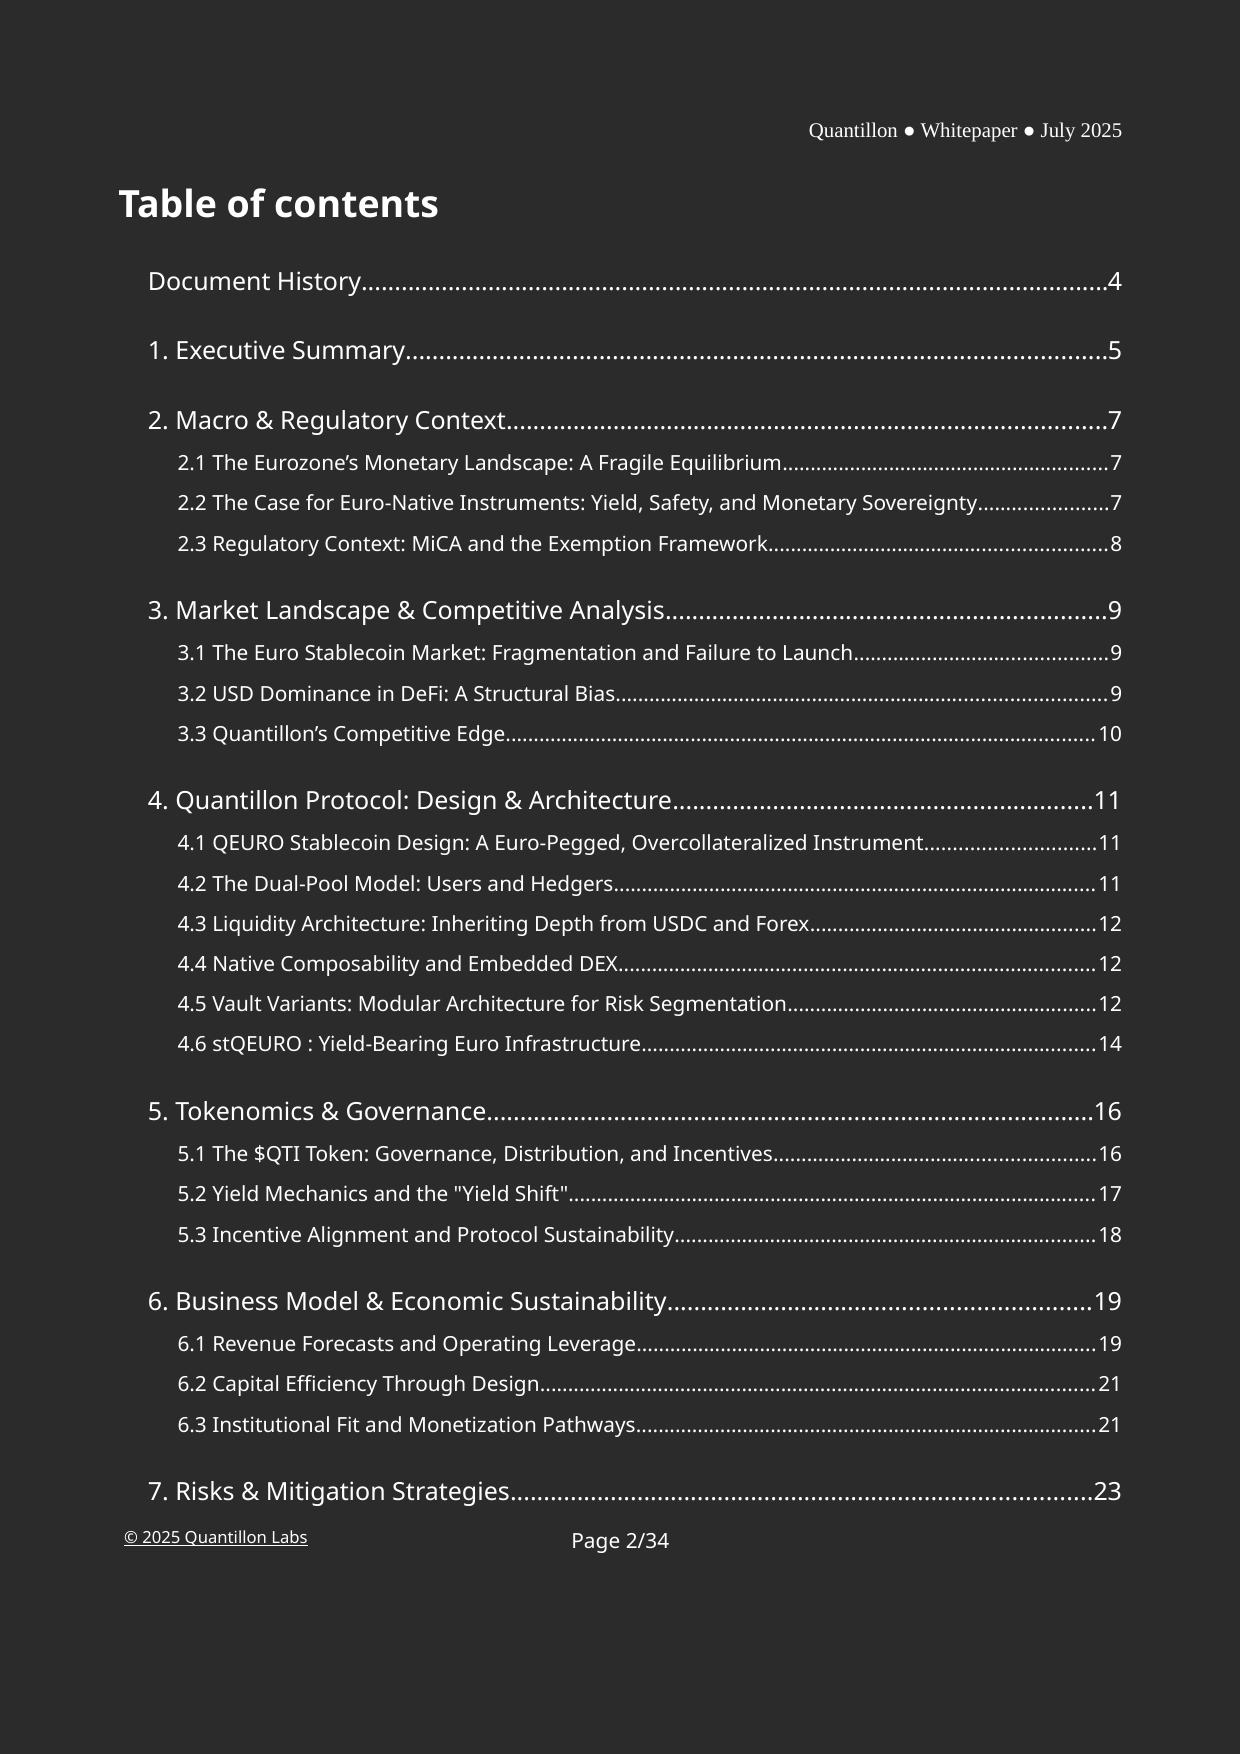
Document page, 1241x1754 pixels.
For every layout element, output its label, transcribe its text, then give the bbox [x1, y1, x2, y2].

text Document History 4 [148, 263, 1122, 298]
text 1. Executive Summary 5 [148, 333, 1122, 367]
text 2.3 Regulatory Context: MiCA and the Exemption Framework 8 [177, 529, 1122, 557]
text 4. Quantillon Protocol: Design & Architecture 11 [148, 783, 1122, 817]
text 6.1 Revenue Forecasts and Operating Leverage 19 [177, 1329, 1122, 1358]
text 6. Business Model & Economic Sustainability 19 [148, 1283, 1122, 1318]
text 5.3 Incentive Alignment and Protocol Sustainability 18 [177, 1220, 1122, 1248]
text 2. Macro & Regulatory Context 7 [148, 402, 1122, 437]
text 4.2 The Dual-Pool Model: Users and Hedgers 11 [177, 869, 1122, 897]
text 5. Tokenomics & Governance 16 [148, 1093, 1122, 1127]
text 4.4 Native Composability and Embedded DEX 12 [177, 949, 1122, 978]
text 3. Market Landscape & Competitive Analysis 9 [148, 593, 1122, 627]
text 3.2 USD Dominance in DeFi: A Structural Bias 9 [177, 679, 1122, 707]
text 2.2 The Case for Euro-Native Instruments: Yield, Safety, and Monetary Sovereignty 7 [177, 488, 1122, 517]
text 5.2 Yield Mechanics and the "Yield Shift" 17 [177, 1179, 1122, 1208]
subtitle Table of contents [118, 177, 1122, 228]
text 7. Risks & Mitigation Strategies 23 [148, 1474, 1122, 1508]
text 4.5 Vault Variants: Modular Architecture for Risk Segmentation 12 [177, 989, 1122, 1018]
text 5.1 The $QTI Token: Governance, Distribution, and Incentives 16 [177, 1139, 1122, 1168]
text 4.1 QEURO Stablecoin Design: A Euro-Pegged, Overcollateralized Instrument 11 [177, 828, 1122, 857]
text 4.3 Liquidity Architecture: Inheriting Depth from USDC and Forex 12 [177, 909, 1122, 937]
text 3.3 Quantillon’s Competitive Edge 10 [177, 719, 1122, 747]
text 4.6 stQEURO : Yield-Bearing Euro Infrastructure 14 [177, 1029, 1122, 1058]
text 6.2 Capital Efficiency Through Design 21 [177, 1369, 1122, 1398]
text 3.1 The Euro Stablecoin Market: Fragmentation and Failure to Launch 9 [177, 638, 1122, 667]
text 6.3 Institutional Fit and Monetization Pathways 21 [177, 1410, 1122, 1438]
text 2.1 The Eurozone’s Monetary Landscape: A Fragile Equilibrium 7 [177, 448, 1122, 477]
